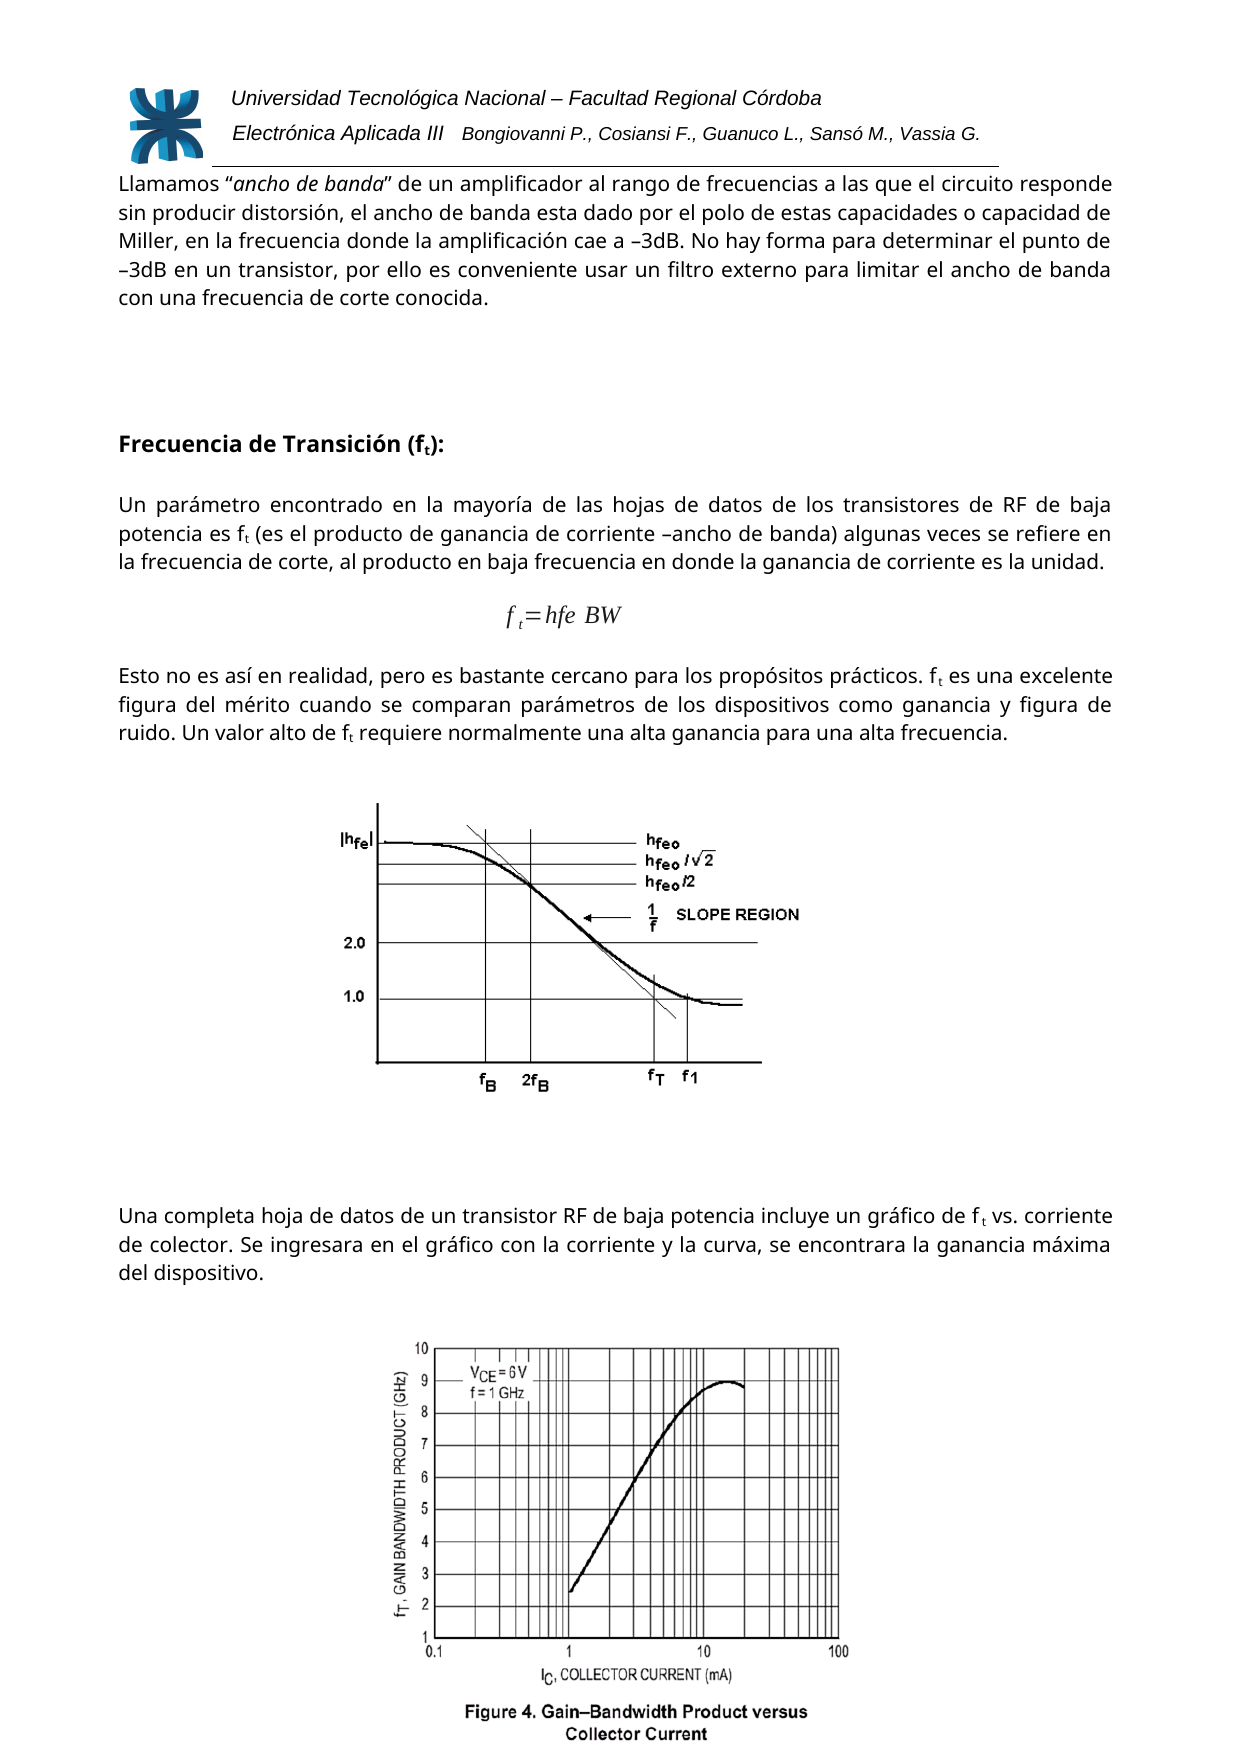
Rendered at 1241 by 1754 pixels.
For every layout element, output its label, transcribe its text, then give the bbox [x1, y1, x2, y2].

picture [383, 1338, 857, 1745]
text Una completa hoja de datos de un transistor RF de baja potencia incluye un gráfico de ft vs. corriente de colector. Se ingresara en el gráfico con la corriente y la curva, se encontrara la ganancia máxima del dispositivo. [118, 1202, 1113, 1287]
text Esto no es así en realidad, pero es bastante cercano para los propósitos prácticos. ft es una excelente figura del mérito cuando se comparan parámetros de los dispositivos como ganancia y figura de ruido. Un valor alto de ft requiere normalmente una alta ganancia para una alta frecuencia. [118, 661, 1113, 747]
text Llamamos “ancho de banda” de un amplificador al rango de frecuencias a las que el circuito responde sin producir distorsión, el ancho de banda esta dado por el polo de estas capacidades o capacidad de Miller, en la frecuencia donde la amplificación cae a –3dB. No hay forma para determinar el punto de –3dB en un transistor, por ello es conveniente usar un filtro externo para limitar el ancho de banda con una frecuencia de corte conocida. [118, 169, 1113, 312]
picture [129, 88, 203, 164]
text Un parámetro encontrado en la mayoría de las hojas de datos de los transistores de RF de baja potencia es ft (es el producto de ganancia de corriente –ancho de banda) algunas veces se refiere en la frecuencia de corte, al producto en baja frecuencia en donde la ganancia de corriente es la unidad. [118, 491, 1113, 576]
text Frecuencia de Transición (ft): [118, 428, 1122, 459]
picture [339, 802, 806, 1097]
